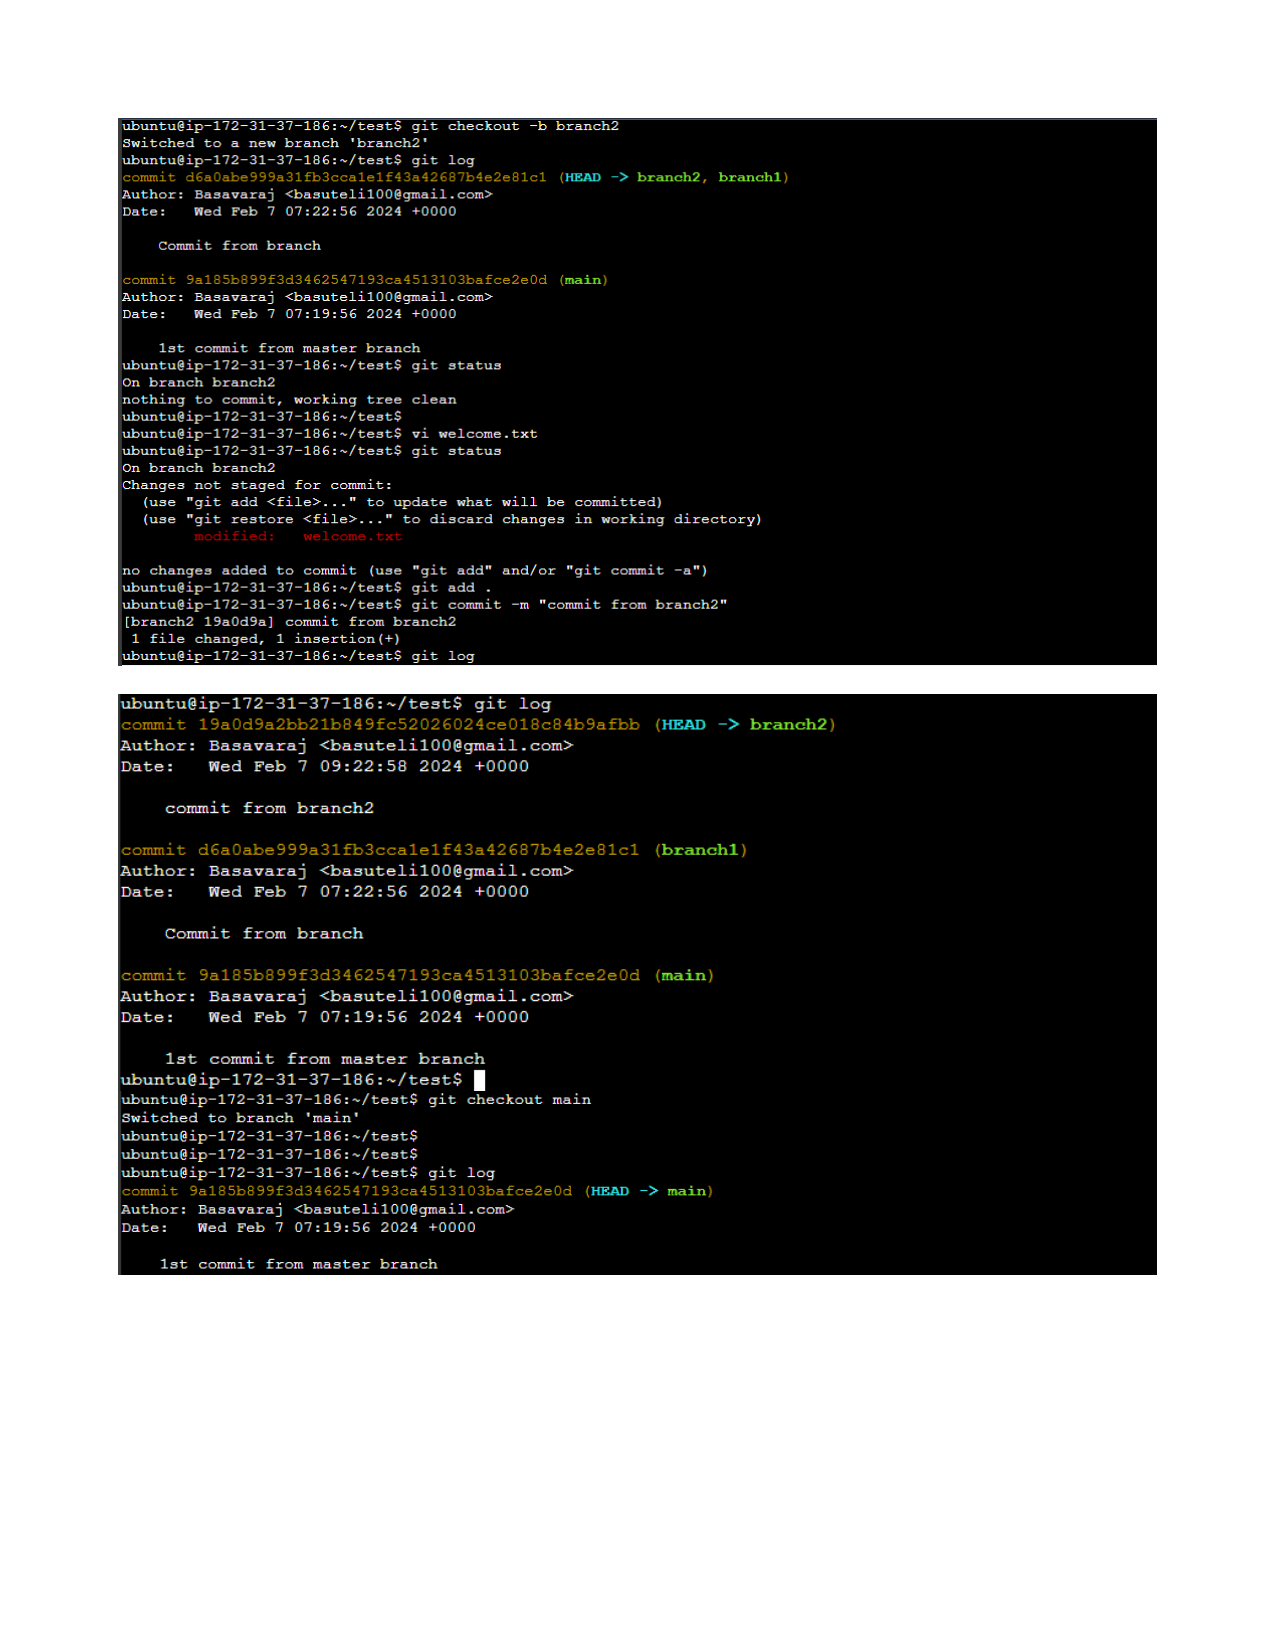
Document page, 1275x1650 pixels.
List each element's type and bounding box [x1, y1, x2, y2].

picture [118, 118, 1157, 666]
picture [118, 694, 1157, 1275]
